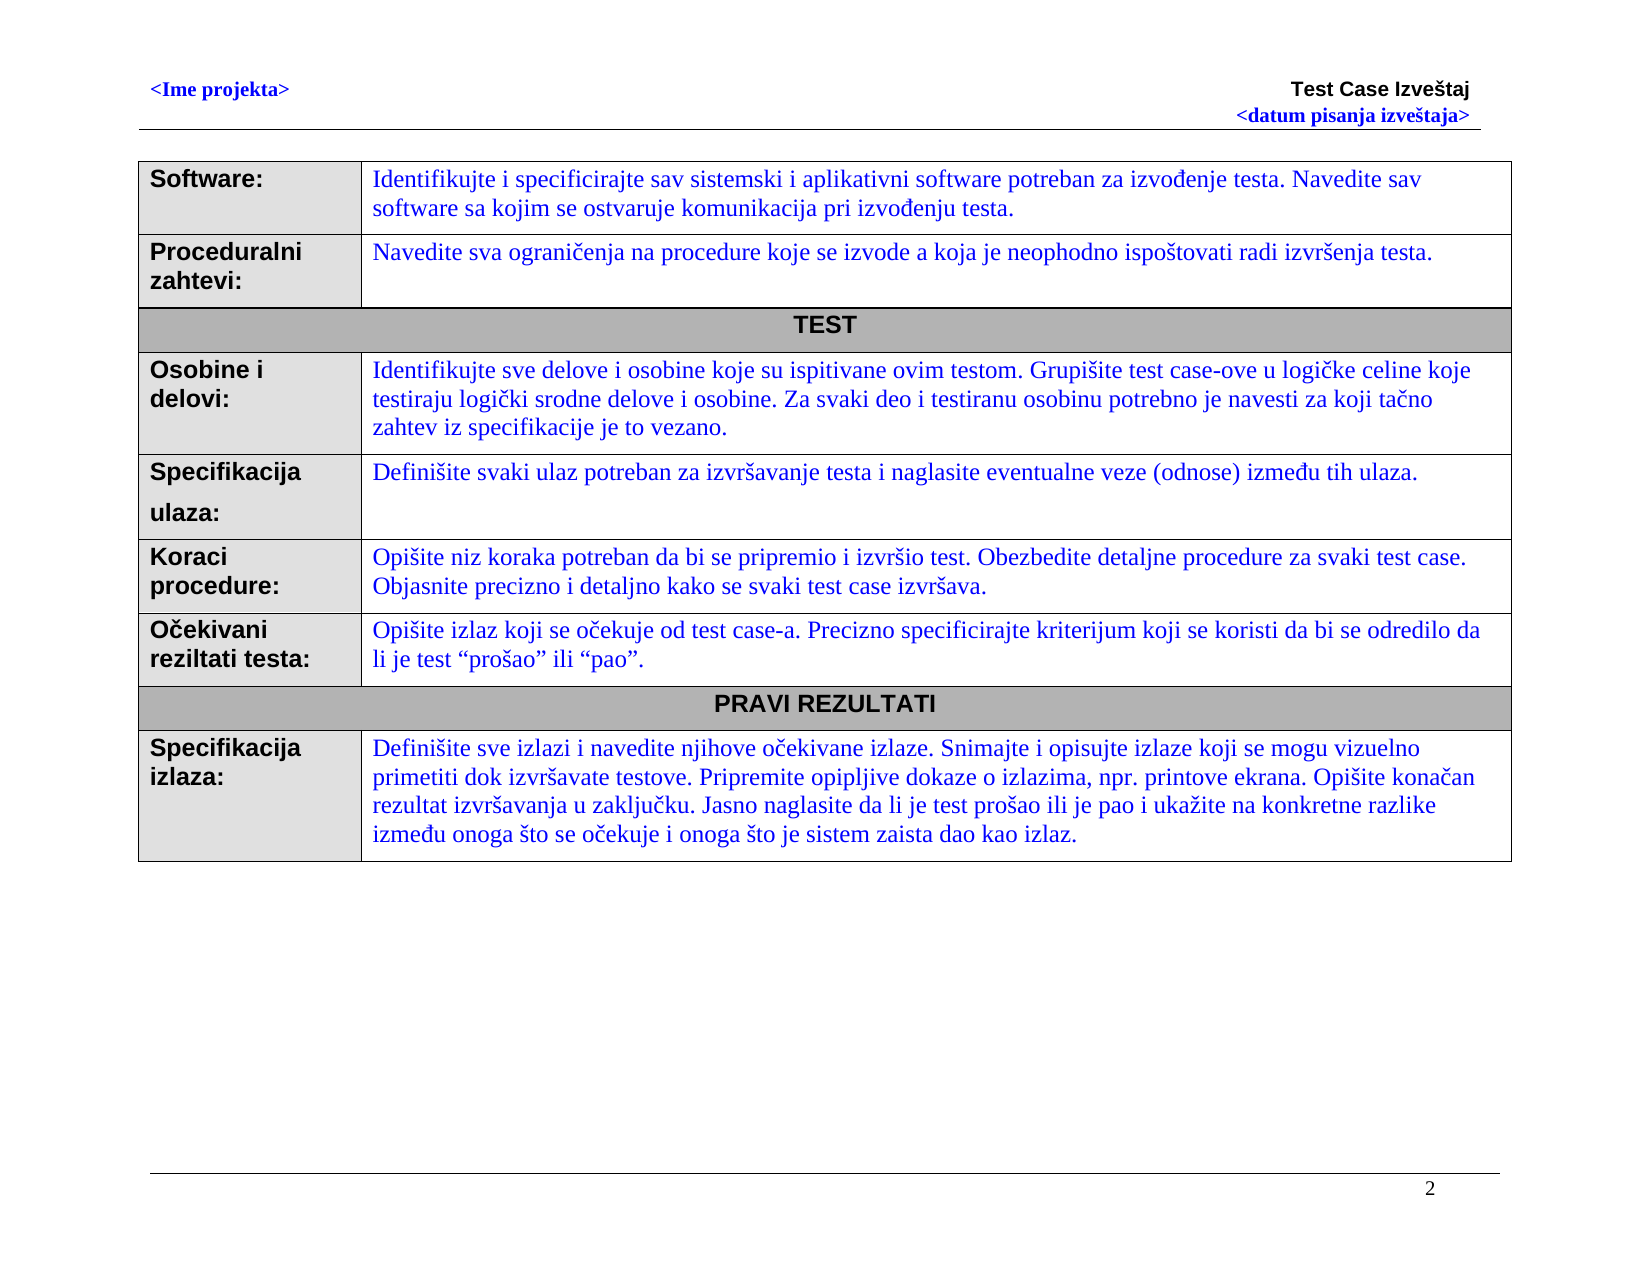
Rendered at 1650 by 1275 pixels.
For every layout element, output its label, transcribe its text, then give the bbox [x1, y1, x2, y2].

table_cell Koraci procedure: [139, 540, 361, 612]
table_cell Specifikacija ulaza: [139, 455, 361, 539]
table_cell Očekivani reziltati testa: [139, 614, 361, 686]
table_cell Software: [139, 162, 361, 234]
table_cell Specifikacija izlaza: [139, 731, 361, 861]
table_cell PRAVI REZULTATI [139, 687, 1511, 730]
table_cell Identifikujte sve delove i osobine koje su ispitivane ovim testom. Grupišite test case-ove u logičke celine koje testiraju logički srodne delove i osobine. Za svaki deo i testiranu osobinu potrebno je navesti za koji tačno zahtev iz specifikacije je to vezano. [362, 353, 1511, 454]
table_cell Identifikujte i specificirajte sav sistemski i aplikativni software potreban za izvođenje testa. Navedite sav software sa kojim se ostvaruje komunikacija pri izvođenju testa. [362, 162, 1511, 234]
table_cell TEST [139, 309, 1511, 352]
table_cell Navedite sva ograničenja na procedure koje se izvode a koja je neophodno ispoštovati radi izvršenja testa. [362, 235, 1511, 307]
table_cell Opišite izlaz koji se očekuje od test case-a. Precizno specificirajte kriterijum koji se koristi da bi se odredilo da li je test “prošao” ili “pao”. [362, 614, 1511, 686]
table_cell Opišite niz koraka potreban da bi se pripremio i izvršio test. Obezbedite detaljne procedure za svaki test case. Objasnite precizno i detaljno kako se svaki test case izvršava. [362, 540, 1511, 612]
table_cell Definišite svaki ulaz potreban za izvršavanje testa i naglasite eventualne veze (odnose) između tih ulaza. [362, 455, 1511, 539]
table_cell Osobine i delovi: [139, 353, 361, 454]
table_cell Definišite sve izlazi i navedite njihove očekivane izlaze. Snimajte i opisujte izlaze koji se mogu vizuelno primetiti dok izvršavate testove. Pripremite opipljive dokaze o izlazima, npr. printove ekrana. Opišite konačan rezultat izvršavanja u zaključku. Jasno naglasite da li je test prošao ili je pao i ukažite na konkretne razlike između onoga što se očekuje i onoga što je sistem zaista dao kao izlaz. [362, 731, 1511, 861]
table_cell Proceduralni zahtevi: [139, 235, 361, 307]
